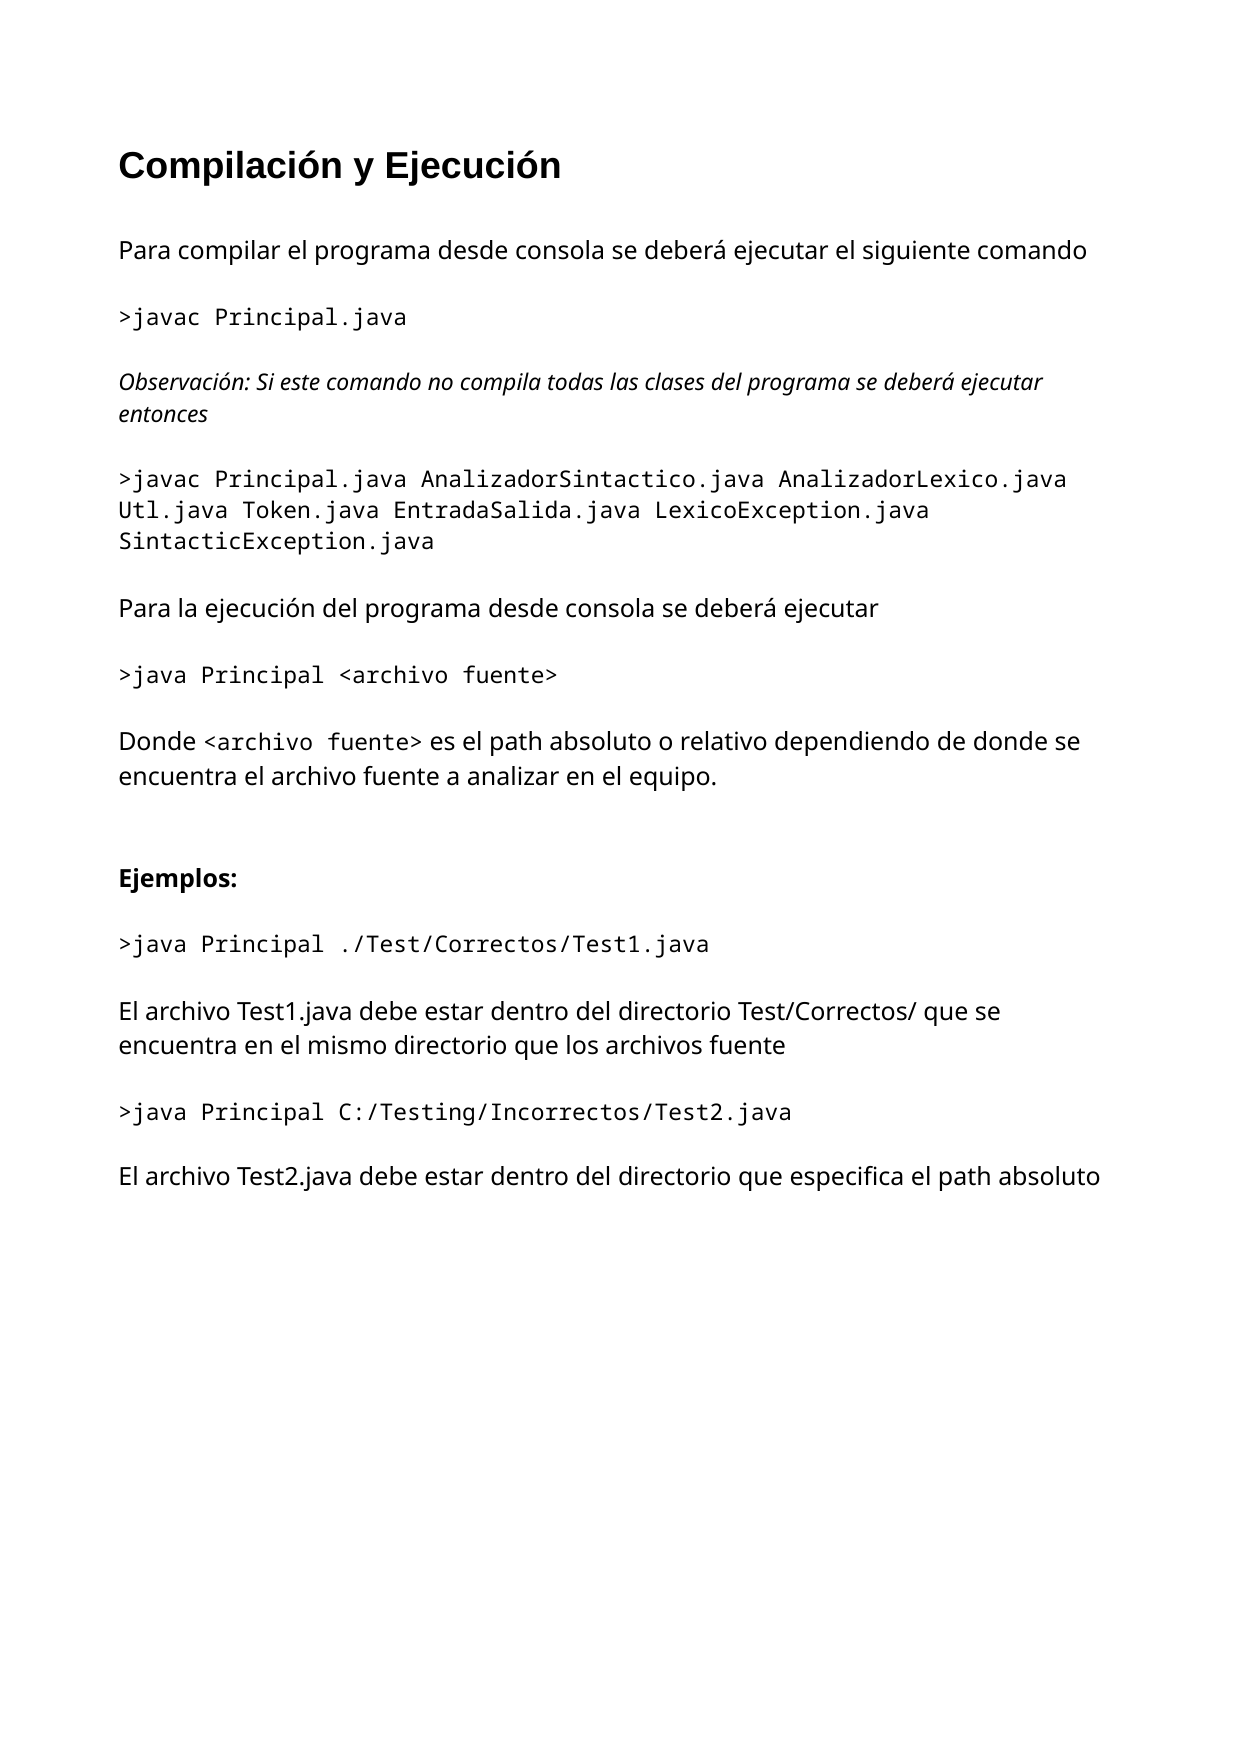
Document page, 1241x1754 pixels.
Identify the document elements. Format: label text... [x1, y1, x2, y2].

subtitle Ejemplos: [118, 860, 1122, 894]
text Para compilar el programa desde consola se deberá ejecutar el siguiente comando [118, 233, 1122, 267]
subtitle El archivo Test1.java debe estar dentro del directorio Test/Correctos/ que se encuentra en el mismo directorio que los archivos fuente [118, 994, 1122, 1062]
subtitle El archivo Test2.java debe estar dentro del directorio que especifica el path absoluto [118, 1158, 1122, 1192]
subtitle >java Principal ./Test/Correctos/Test1.java [118, 928, 1122, 960]
text Donde <archivo fuente> es el path absoluto o relativo dependiendo de donde se encuentra el archivo fuente a analizar en el equipo. [118, 724, 1122, 792]
text Para la ejecución del programa desde consola se deberá ejecutar [118, 591, 1122, 625]
text Observación: Si este comando no compila todas las clases del programa se deberá ejecutar entonces [118, 366, 1122, 429]
text >javac Principal.java [118, 301, 1122, 332]
text >javac Principal.java AnalizadorSintactico.java AnalizadorLexico.java Utl.java Token.java EntradaSalida.java LexicoException.java SintacticException.java [118, 463, 1122, 557]
subtitle >java Principal C:/Testing/Incorrectos/Test2.java [118, 1096, 1122, 1127]
text >java Principal <archivo fuente> [118, 659, 1122, 690]
subtitle Compilación y Ejecución [118, 143, 1122, 186]
